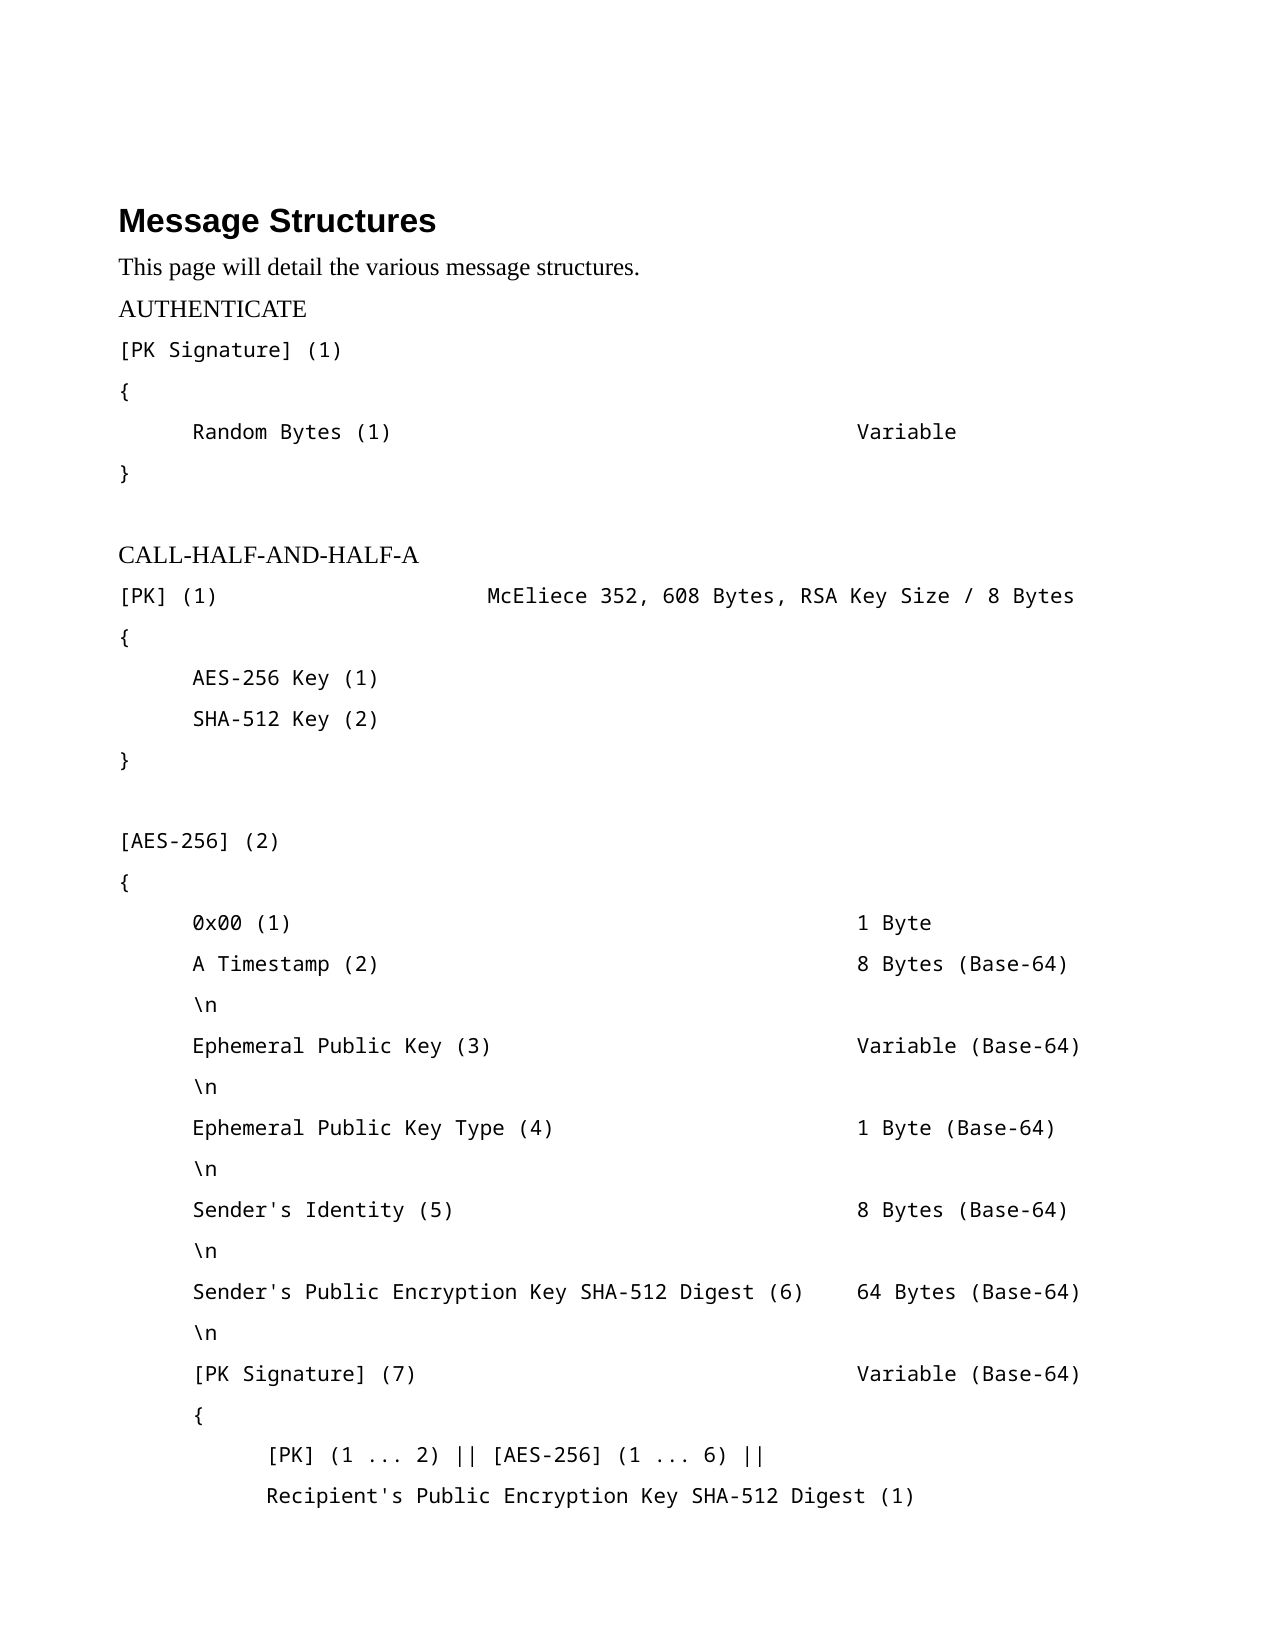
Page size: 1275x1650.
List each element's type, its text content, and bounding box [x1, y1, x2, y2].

text Recipient's Public Encryption Key SHA-512 Digest (1) [118, 1482, 1157, 1510]
text AUTHENTICATE [118, 294, 1157, 322]
text { [118, 1400, 1157, 1428]
text CALL-HALF-AND-HALF-A [118, 540, 1157, 568]
text { [118, 867, 1157, 896]
text [PK] (1) McEliece 352, 608 Bytes, RSA Key Size / 8 Bytes [118, 581, 1157, 609]
text } [118, 458, 1157, 486]
text [PK] (1 ... 2) || [AES-256] (1 ... 6) || [118, 1441, 1157, 1469]
text \n [118, 1154, 1157, 1182]
text Sender's Identity (5) 8 Bytes (Base-64) [118, 1195, 1157, 1223]
subtitle Message Structures [118, 201, 1157, 240]
text \n [118, 1236, 1157, 1264]
text [PK Signature] (7) Variable (Base-64) [118, 1359, 1157, 1387]
text [AES-256] (2) [118, 827, 1157, 855]
text Random Bytes (1) Variable [118, 417, 1157, 445]
text [PK Signature] (1) [118, 335, 1157, 363]
text 0x00 (1) 1 Byte [118, 908, 1157, 937]
text Ephemeral Public Key (3) Variable (Base-64) [118, 1031, 1157, 1060]
text { [118, 376, 1157, 404]
text AES-256 Key (1) [118, 663, 1157, 691]
text } [118, 745, 1157, 773]
text Sender's Public Encryption Key SHA-512 Digest (6) 64 Bytes (Base-64) [118, 1277, 1157, 1305]
text \n [118, 990, 1157, 1019]
text This page will detail the various message structures. [118, 252, 1157, 281]
text SHA-512 Key (2) [118, 704, 1157, 732]
text A Timestamp (2) 8 Bytes (Base-64) [118, 949, 1157, 978]
text Ephemeral Public Key Type (4) 1 Byte (Base-64) [118, 1113, 1157, 1142]
text \n [118, 1072, 1157, 1101]
text \n [118, 1318, 1157, 1346]
text { [118, 622, 1157, 650]
